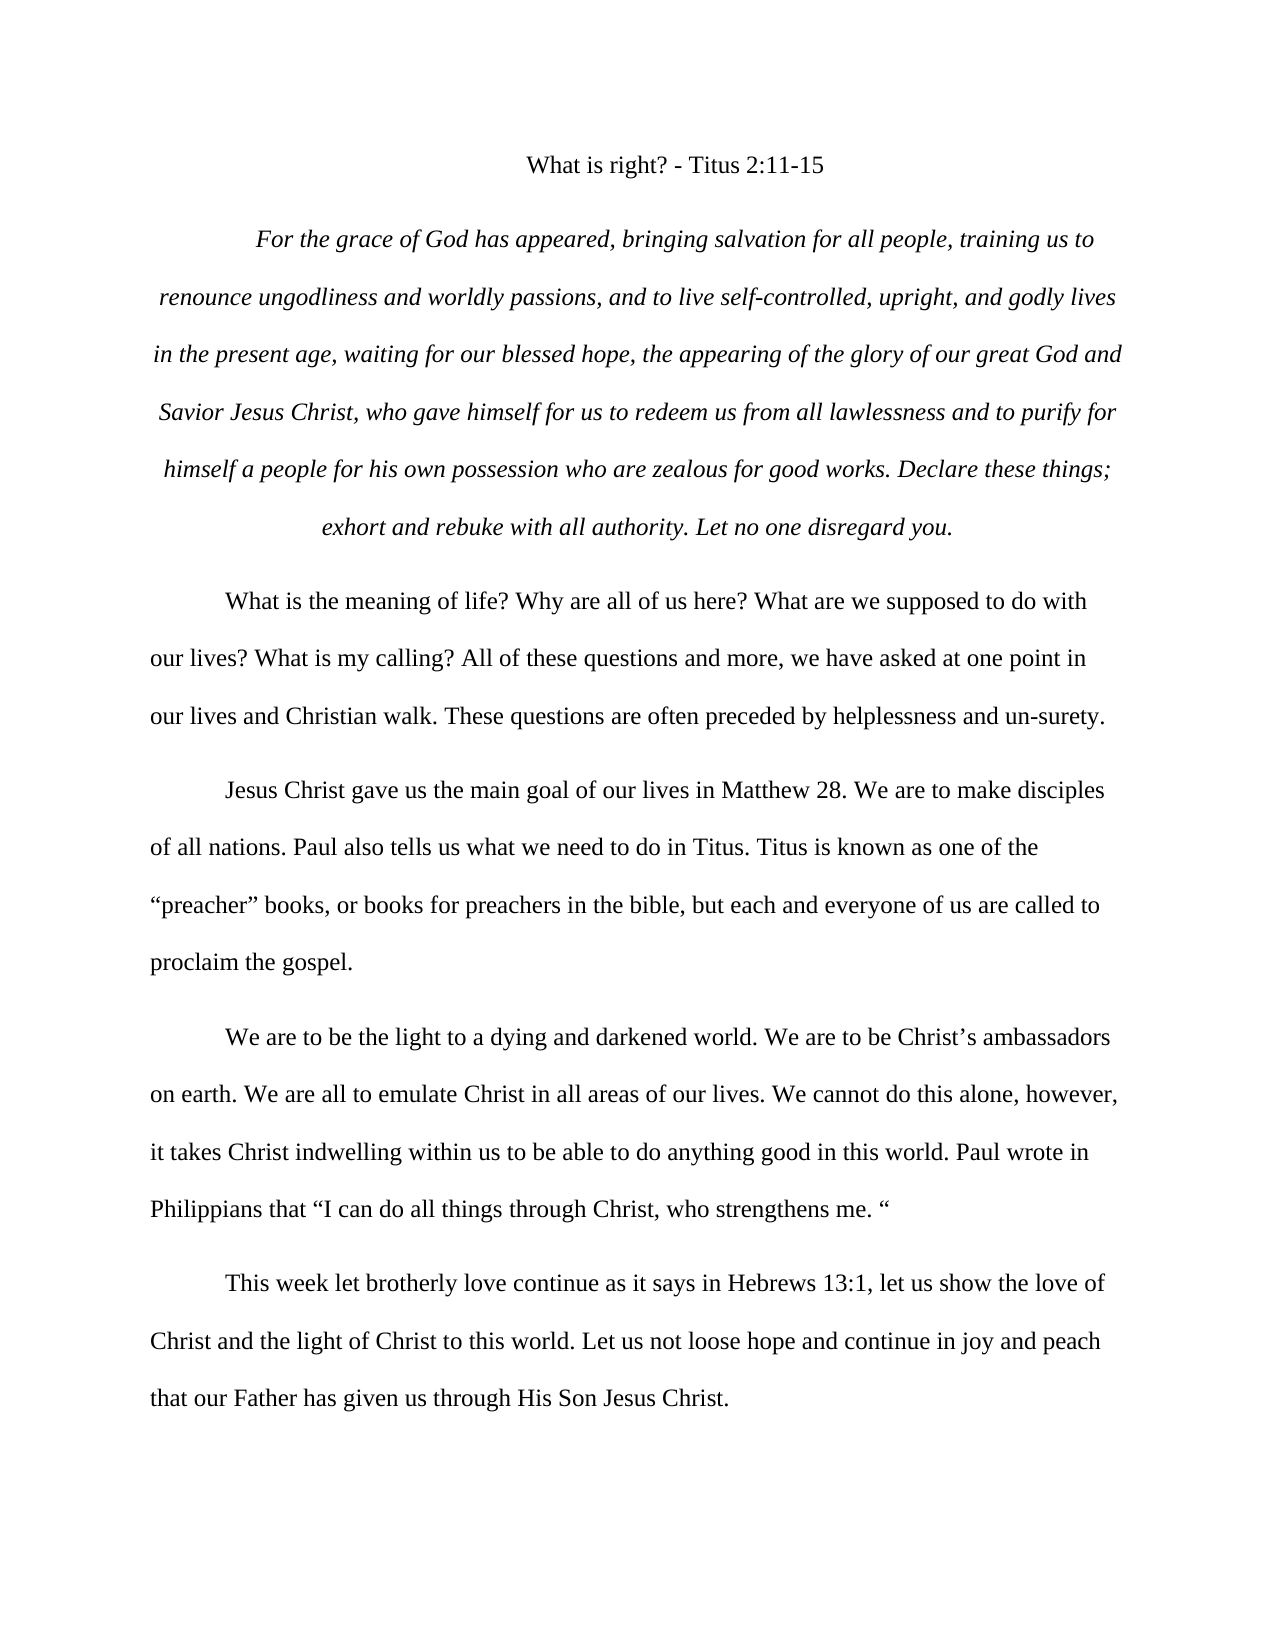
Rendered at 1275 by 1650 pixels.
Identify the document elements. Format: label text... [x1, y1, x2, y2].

text What is the meaning of life? Why are all of us here? What are we supposed to do with our lives? What is my calling? All of these questions and more, we have asked at one point in our lives and Christian walk. These questions are often preceded by helplessness and un-surety. [150, 586, 1125, 729]
text For the grace of God has appeared, bringing salvation for all people, training us to renounce ungodliness and worldly passions, and to live self-controlled, upright, and godly lives in the present age, waiting for our blessed hope, the appearing of the glory of our great God and Savior Jesus Christ, who gave himself for us to redeem us from all lawlessness and to purify for himself a people for his own possession who are zealous for good works. Declare these things; exhort and rebuke with all authority. Let no one disregard you. [150, 224, 1125, 540]
text Jesus Christ gave us the main goal of our lives in Matthew 28. We are to make disciples of all nations. Paul also tells us what we need to do in Titus. Titus is known as one of the “preacher” books, or books for preachers in the bible, but each and everyone of us are called to proclaim the gospel. [150, 775, 1125, 976]
text This week let brotherly love continue as it says in Hebrews 13:1, let us show the love of Christ and the light of Christ to this world. Let us not loose hope and continue in joy and peach that our Father has given us through His Son Jesus Christ. [150, 1268, 1125, 1412]
text We are to be the light to a dying and darkened world. We are to be Christ’s ambassadors on earth. We are all to emulate Christ in all areas of our lives. We cannot do this alone, however, it takes Christ indwelling within us to be able to do anything good in this world. Paul wrote in Philippians that “I can do all things through Christ, who strengthens me. “ [150, 1022, 1125, 1223]
text What is right? - Titus 2:11-15 [150, 150, 1125, 179]
